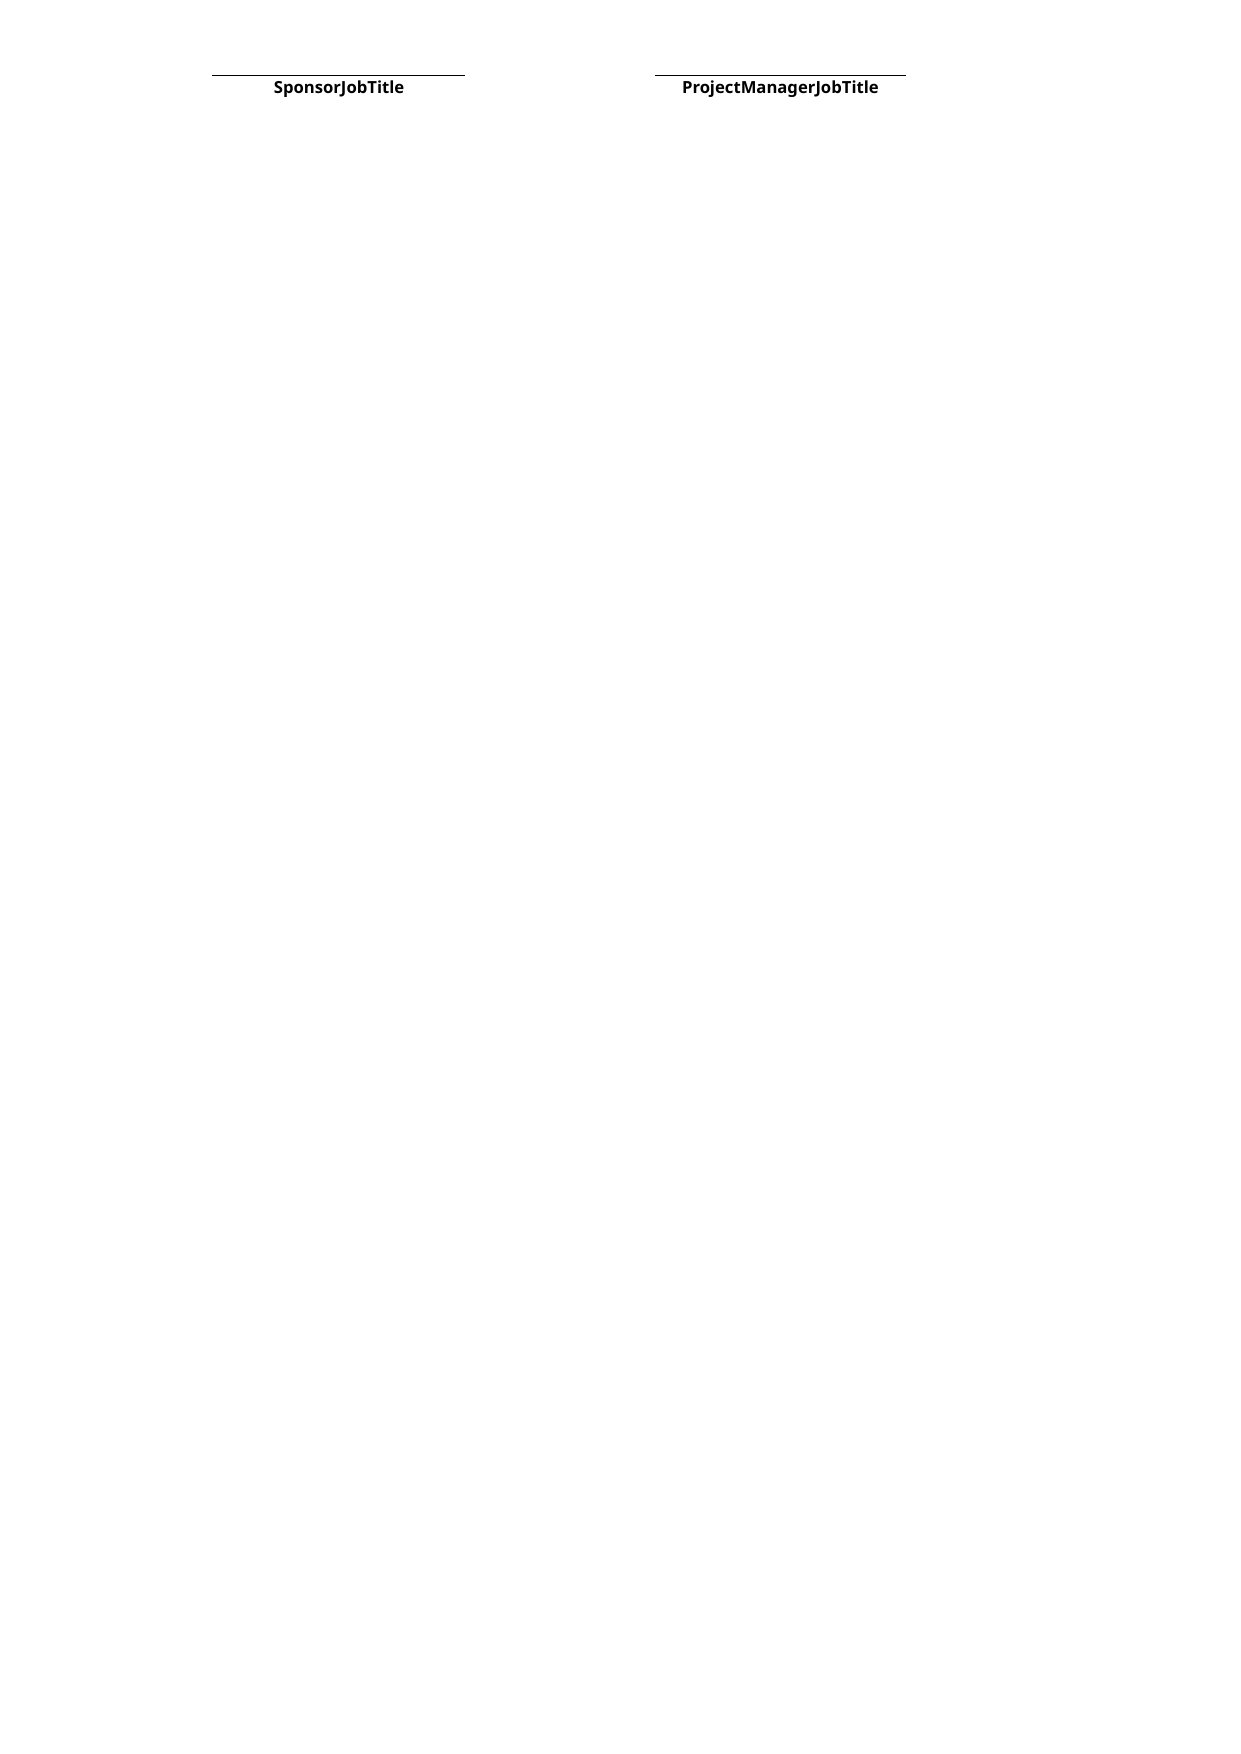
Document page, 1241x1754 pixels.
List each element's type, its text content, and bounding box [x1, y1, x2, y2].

table_cell SponsorJobTitle [212, 76, 465, 101]
table_cell [906, 75, 1128, 101]
table_cell ProjectManagerJobTitle [655, 76, 906, 101]
table_cell [34, 75, 212, 101]
table_cell [465, 75, 654, 101]
